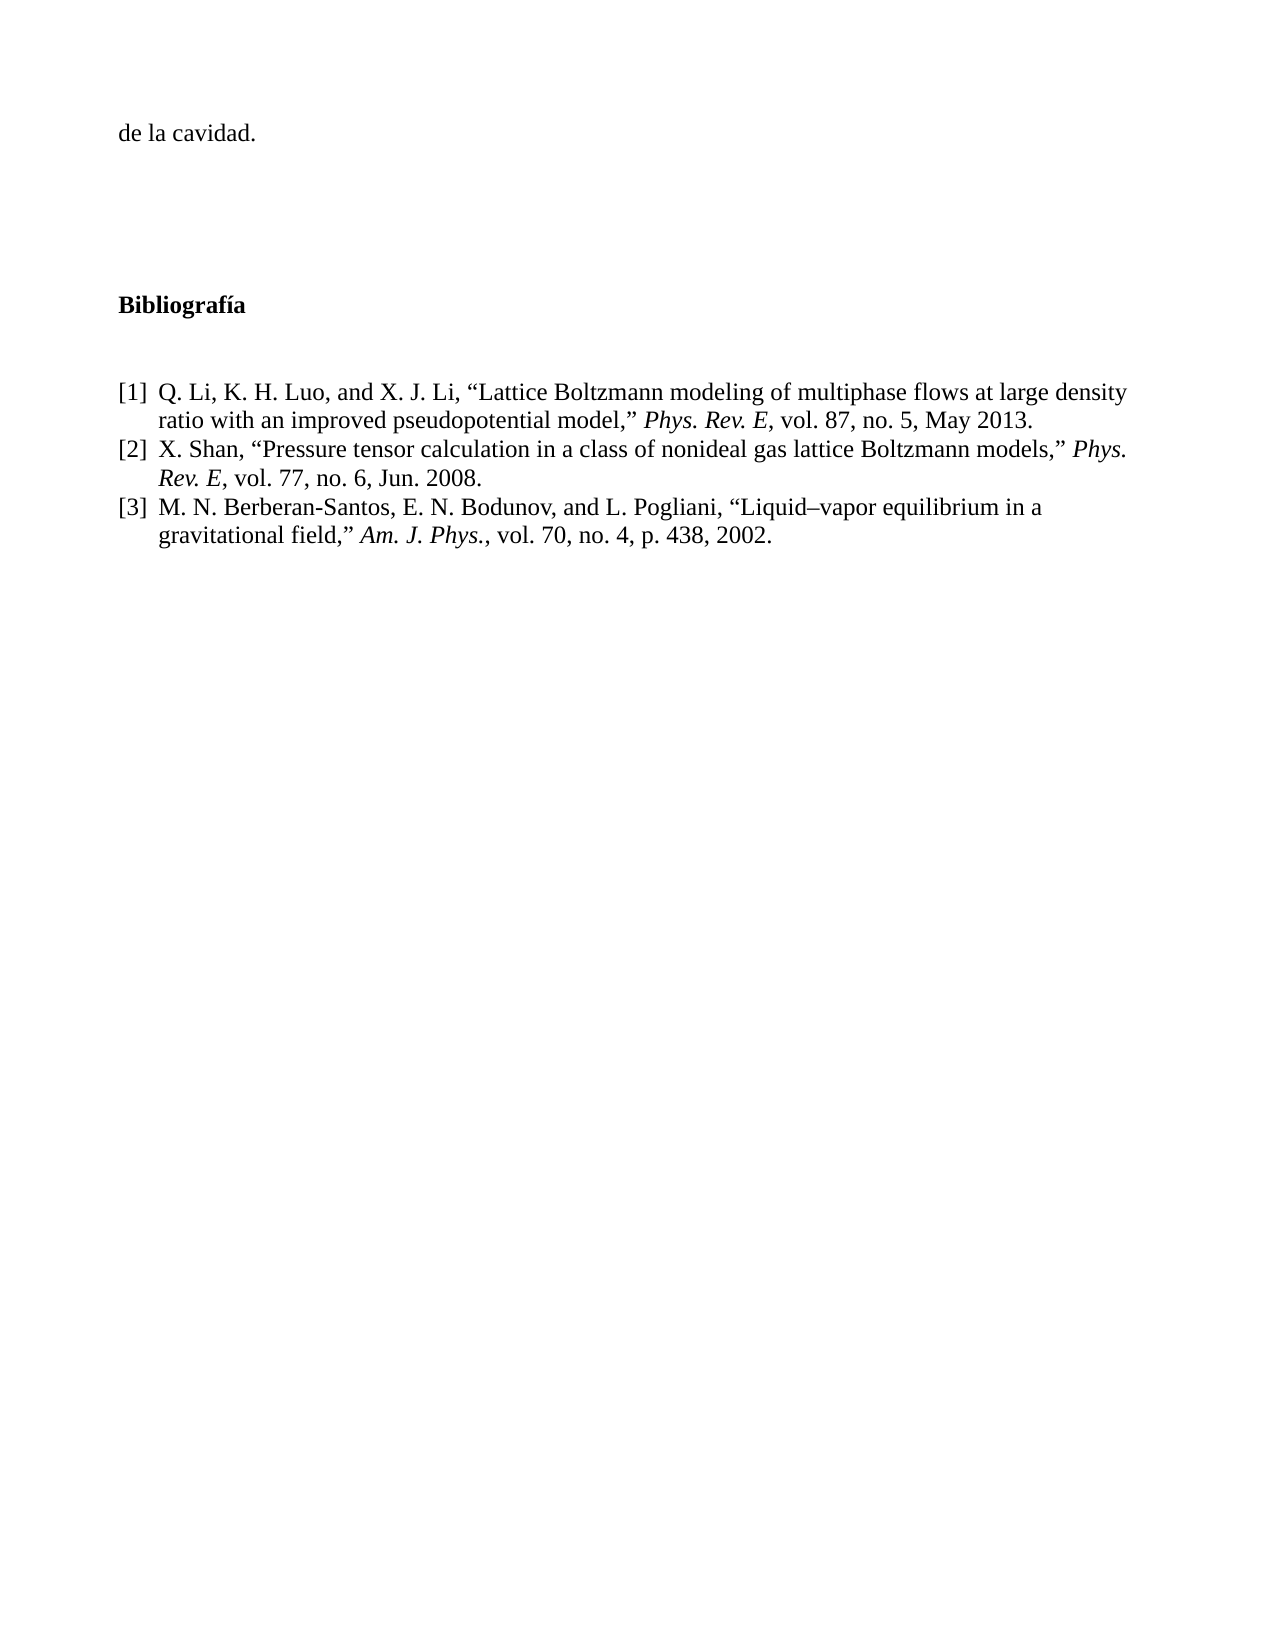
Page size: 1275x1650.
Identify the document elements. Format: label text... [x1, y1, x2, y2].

text de la cavidad. [118, 118, 1157, 147]
text [1] Q. Li, K. H. Luo, and X. J. Li, “Lattice Boltzmann modeling of multiphase flows at large density ratio with an improved pseudopotential model,” Phys. Rev. E, vol. 87, no. 5, May 2013. [118, 377, 1157, 434]
text [2] X. Shan, “Pressure tensor calculation in a class of nonideal gas lattice Boltzmann models,” Phys. Rev. E, vol. 77, no. 6, Jun. 2008. [118, 434, 1157, 492]
text Bibliografía [118, 291, 1157, 319]
text [3] M. N. Berberan-Santos, E. N. Bodunov, and L. Pogliani, “Liquid–vapor equilibrium in a gravitational field,” Am. J. Phys., vol. 70, no. 4, p. 438, 2002. [118, 492, 1157, 549]
